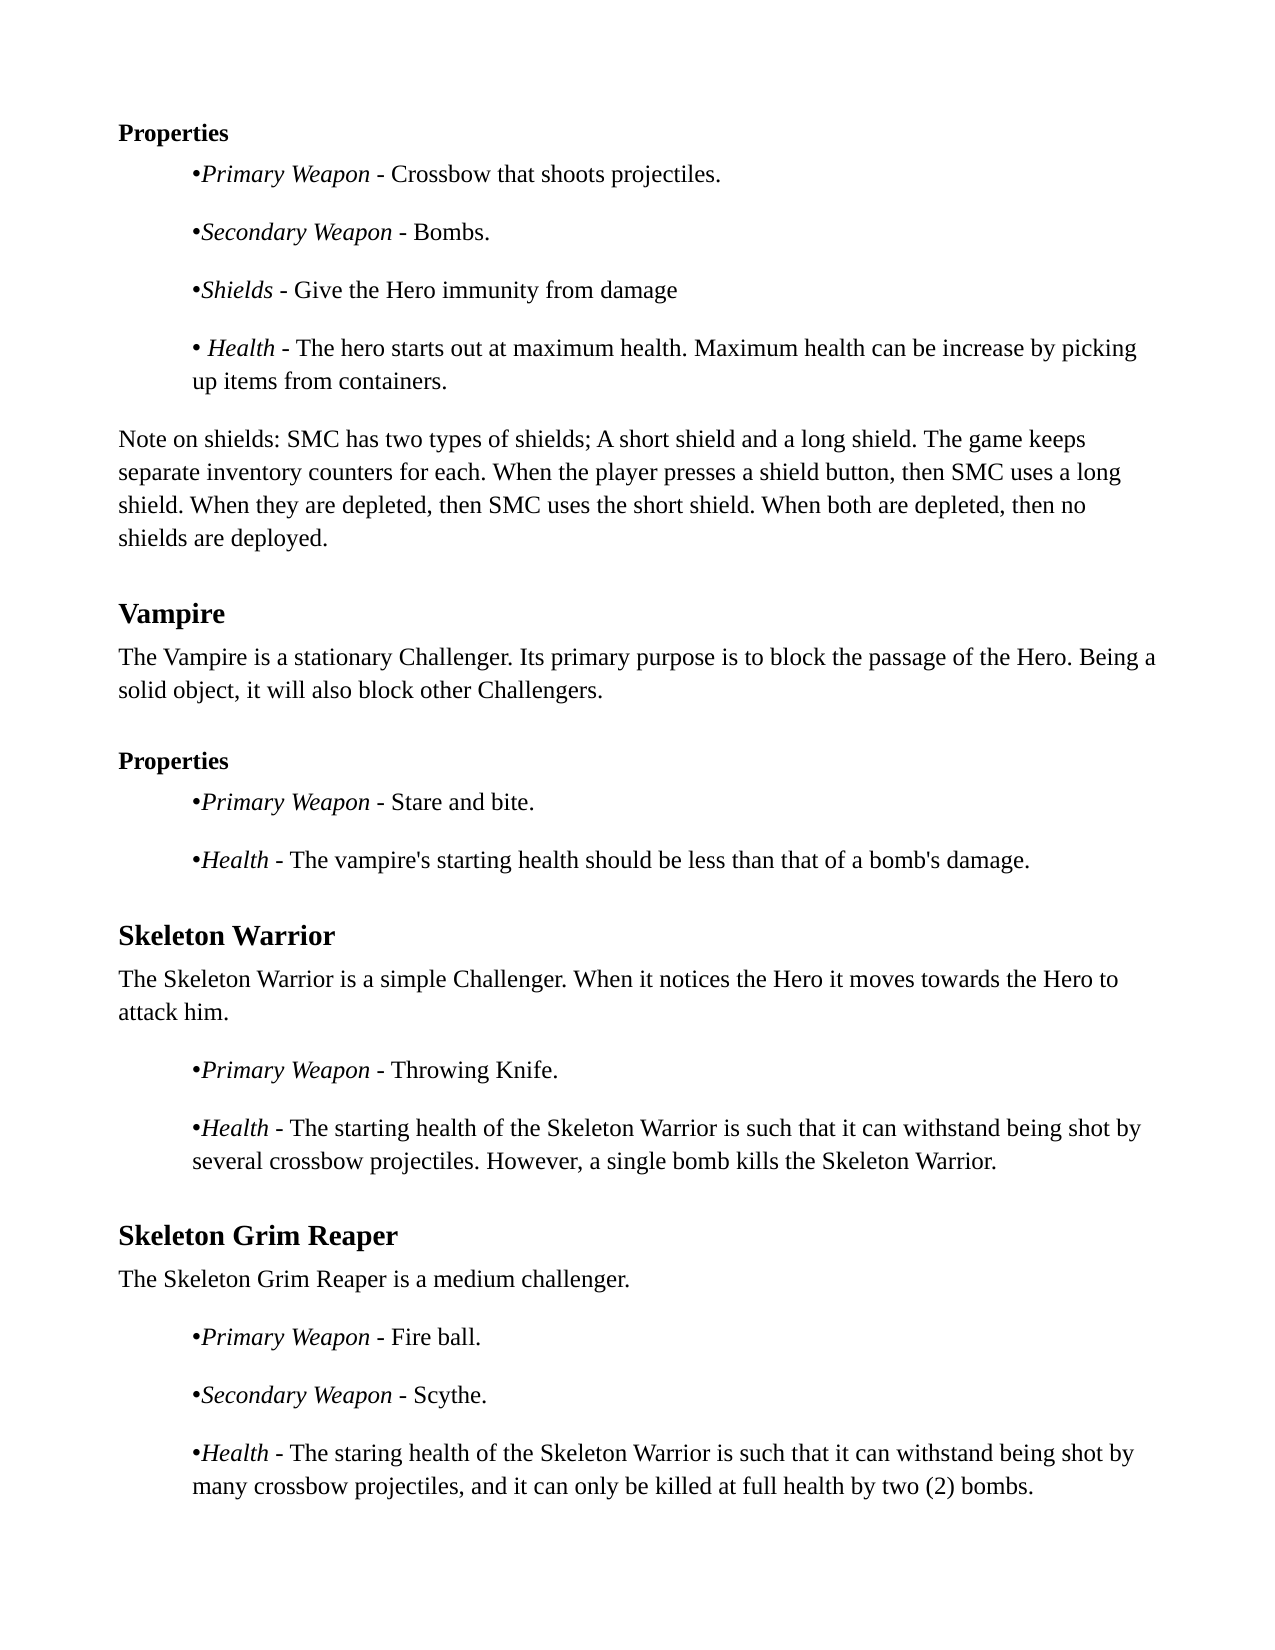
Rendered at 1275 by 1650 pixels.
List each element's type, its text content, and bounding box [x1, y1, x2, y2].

subtitle Skeleton Grim Reaper [118, 1218, 1157, 1252]
text The Vampire is a stationary Challenger. Its primary purpose is to block the passage of the Hero. Being a solid object, it will also block other Challengers. [118, 642, 1157, 704]
list Secondary Weapon - Scythe. [118, 1380, 1157, 1409]
subtitle Vampire [118, 596, 1157, 630]
text Note on shields: SMC has two types of shields; A short shield and a long shield. The game keeps separate inventory counters for each. When the player presses a shield button, then SMC uses a long shield. When they are depleted, then SMC uses the short shield. When both are depleted, then no shields are deployed. [118, 424, 1157, 552]
list Health - The hero starts out at maximum health. Maximum health can be increase by picking up items from containers. [118, 333, 1157, 395]
list Shields - Give the Hero immunity from damage [118, 275, 1157, 304]
subtitle Properties [118, 118, 1157, 147]
subtitle Skeleton Warrior [118, 918, 1157, 951]
list Health - The starting health of the Skeleton Warrior is such that it can withstand being shot by several crossbow projectiles. However, a single bomb kills the Skeleton Warrior. [118, 1113, 1157, 1174]
list Health - The staring health of the Skeleton Warrior is such that it can withstand being shot by many crossbow projectiles, and it can only be killed at full health by two (2) bombs. [118, 1438, 1157, 1500]
list Primary Weapon - Throwing Knife. [118, 1055, 1157, 1083]
subtitle Properties [118, 746, 1157, 774]
text The Skeleton Warrior is a simple Challenger. When it notices the Hero it moves towards the Hero to attack him. [118, 964, 1157, 1025]
text The Skeleton Grim Reaper is a medium challenger. [118, 1264, 1157, 1293]
list Health - The vampire's starting health should be less than that of a bomb's damage. [118, 845, 1157, 874]
list Primary Weapon - Fire ball. [118, 1322, 1157, 1351]
list Primary Weapon - Crossbow that shoots projectiles. [118, 159, 1157, 188]
list Primary Weapon - Stare and bite. [118, 787, 1157, 816]
list Secondary Weapon - Bombs. [118, 217, 1157, 246]
